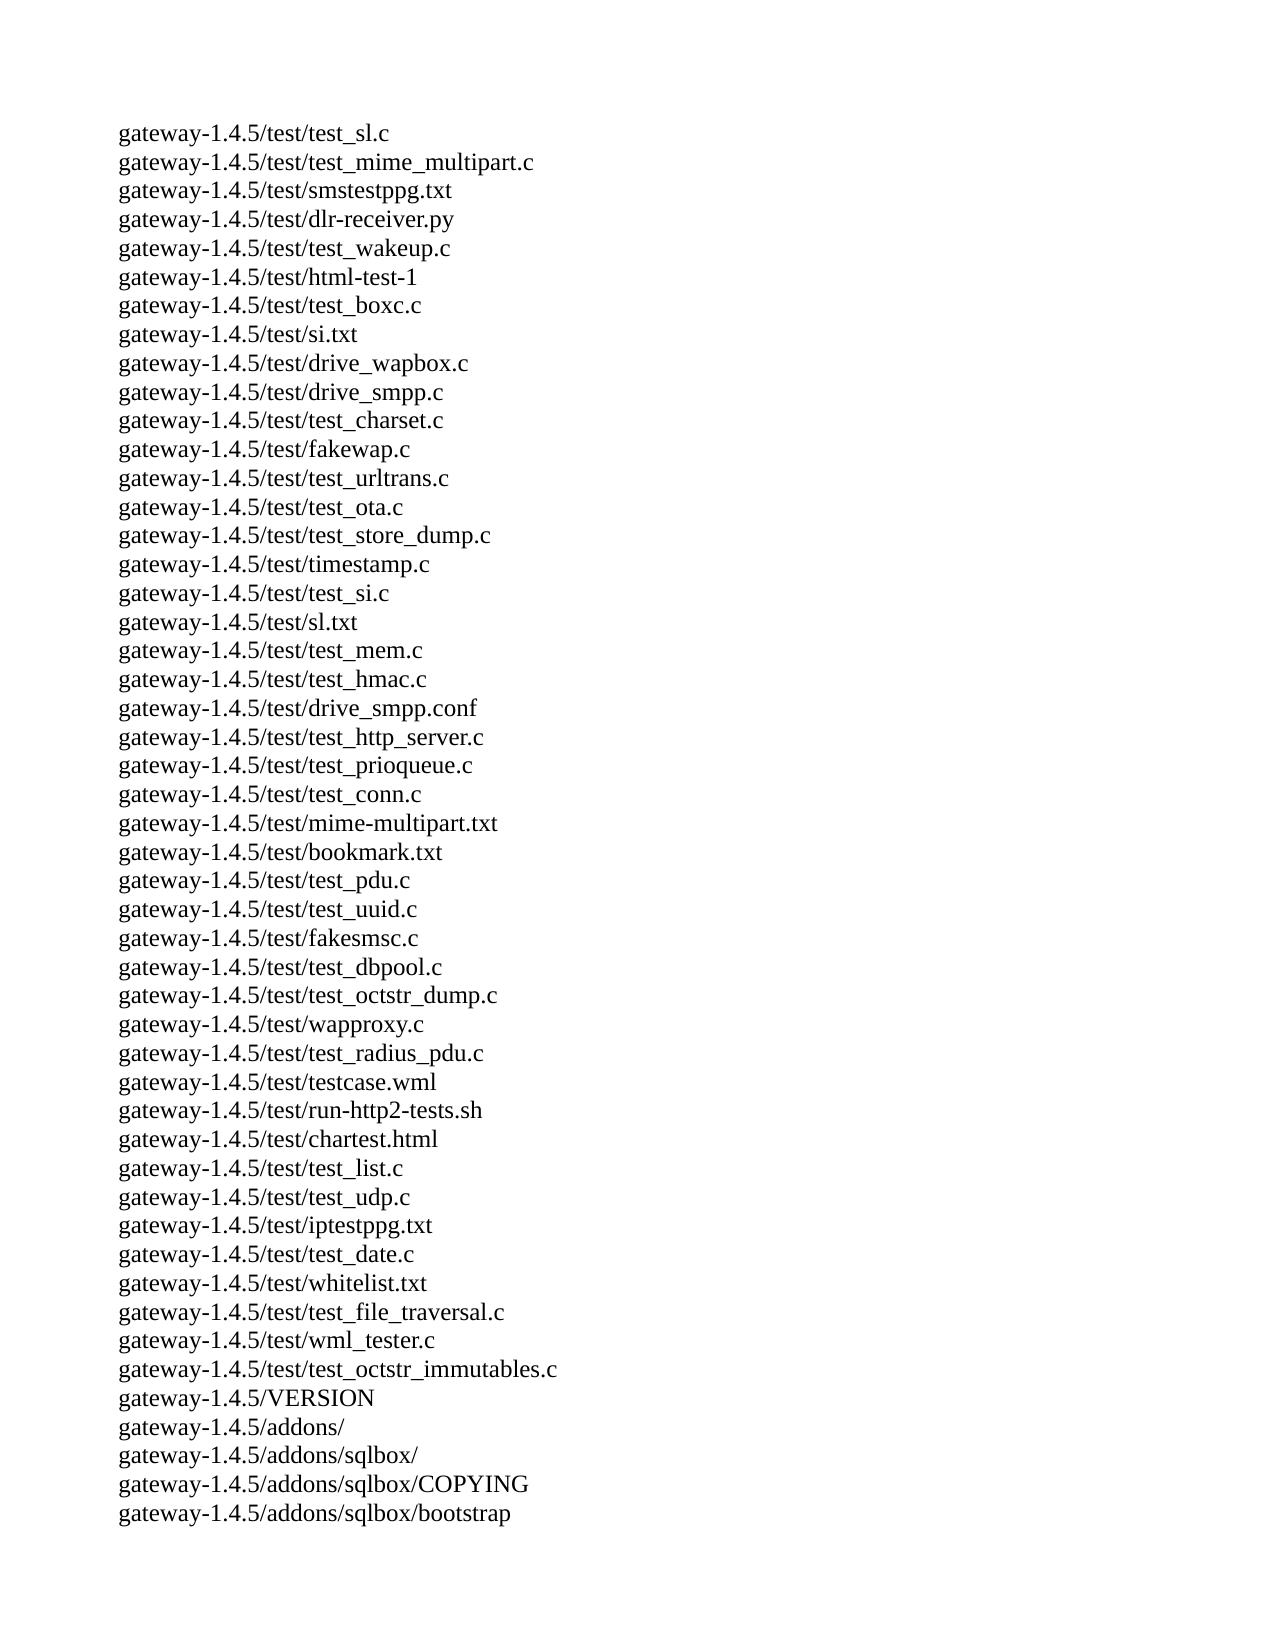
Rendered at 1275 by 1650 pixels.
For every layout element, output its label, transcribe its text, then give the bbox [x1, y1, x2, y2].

text gateway-1.4.5/test/test_date.c [118, 1239, 1157, 1268]
text gateway-1.4.5/test/chartest.html [118, 1124, 1157, 1153]
text gateway-1.4.5/test/test_radius_pdu.c [118, 1038, 1157, 1067]
text gateway-1.4.5/test/iptestppg.txt [118, 1211, 1157, 1239]
text gateway-1.4.5/test/fakewap.c [118, 434, 1157, 463]
text gateway-1.4.5/test/whitelist.txt [118, 1268, 1157, 1297]
text gateway-1.4.5/test/wapproxy.c [118, 1009, 1157, 1038]
text gateway-1.4.5/test/timestamp.c [118, 549, 1157, 578]
text gateway-1.4.5/test/drive_wapbox.c [118, 348, 1157, 377]
text gateway-1.4.5/test/test_boxc.c [118, 291, 1157, 319]
text gateway-1.4.5/test/si.txt [118, 319, 1157, 348]
text gateway-1.4.5/test/test_sl.c [118, 118, 1157, 147]
text gateway-1.4.5/VERSION [118, 1383, 1157, 1412]
text gateway-1.4.5/test/test_charset.c [118, 406, 1157, 434]
text gateway-1.4.5/test/test_si.c [118, 578, 1157, 607]
text gateway-1.4.5/test/drive_smpp.conf [118, 693, 1157, 722]
text gateway-1.4.5/test/test_ota.c [118, 492, 1157, 521]
text gateway-1.4.5/test/test_mem.c [118, 636, 1157, 664]
text gateway-1.4.5/test/dlr-receiver.py [118, 204, 1157, 233]
text gateway-1.4.5/test/test_conn.c [118, 779, 1157, 808]
text gateway-1.4.5/test/test_pdu.c [118, 866, 1157, 894]
text gateway-1.4.5/addons/ [118, 1412, 1157, 1441]
text gateway-1.4.5/test/testcase.wml [118, 1067, 1157, 1096]
text gateway-1.4.5/test/mime-multipart.txt [118, 808, 1157, 837]
text gateway-1.4.5/test/test_mime_multipart.c [118, 147, 1157, 176]
text gateway-1.4.5/test/test_list.c [118, 1153, 1157, 1182]
text gateway-1.4.5/test/fakesmsc.c [118, 923, 1157, 952]
text gateway-1.4.5/test/wml_tester.c [118, 1326, 1157, 1354]
text gateway-1.4.5/test/html-test-1 [118, 262, 1157, 291]
text gateway-1.4.5/test/test_hmac.c [118, 664, 1157, 693]
text gateway-1.4.5/addons/sqlbox/ [118, 1441, 1157, 1469]
text gateway-1.4.5/test/drive_smpp.c [118, 377, 1157, 406]
text gateway-1.4.5/test/test_prioqueue.c [118, 751, 1157, 779]
text gateway-1.4.5/test/test_dbpool.c [118, 952, 1157, 981]
text gateway-1.4.5/test/sl.txt [118, 607, 1157, 636]
text gateway-1.4.5/test/run-http2-tests.sh [118, 1096, 1157, 1124]
text gateway-1.4.5/test/test_store_dump.c [118, 521, 1157, 549]
text gateway-1.4.5/test/test_udp.c [118, 1182, 1157, 1211]
text gateway-1.4.5/addons/sqlbox/bootstrap [118, 1498, 1157, 1527]
text gateway-1.4.5/test/test_http_server.c [118, 722, 1157, 751]
text gateway-1.4.5/test/test_octstr_dump.c [118, 981, 1157, 1009]
text gateway-1.4.5/test/test_octstr_immutables.c [118, 1354, 1157, 1383]
text gateway-1.4.5/addons/sqlbox/COPYING [118, 1469, 1157, 1498]
text gateway-1.4.5/test/bookmark.txt [118, 837, 1157, 866]
text gateway-1.4.5/test/test_uuid.c [118, 894, 1157, 923]
text gateway-1.4.5/test/test_urltrans.c [118, 463, 1157, 492]
text gateway-1.4.5/test/test_wakeup.c [118, 233, 1157, 262]
text gateway-1.4.5/test/smstestppg.txt [118, 176, 1157, 204]
text gateway-1.4.5/test/test_file_traversal.c [118, 1297, 1157, 1326]
